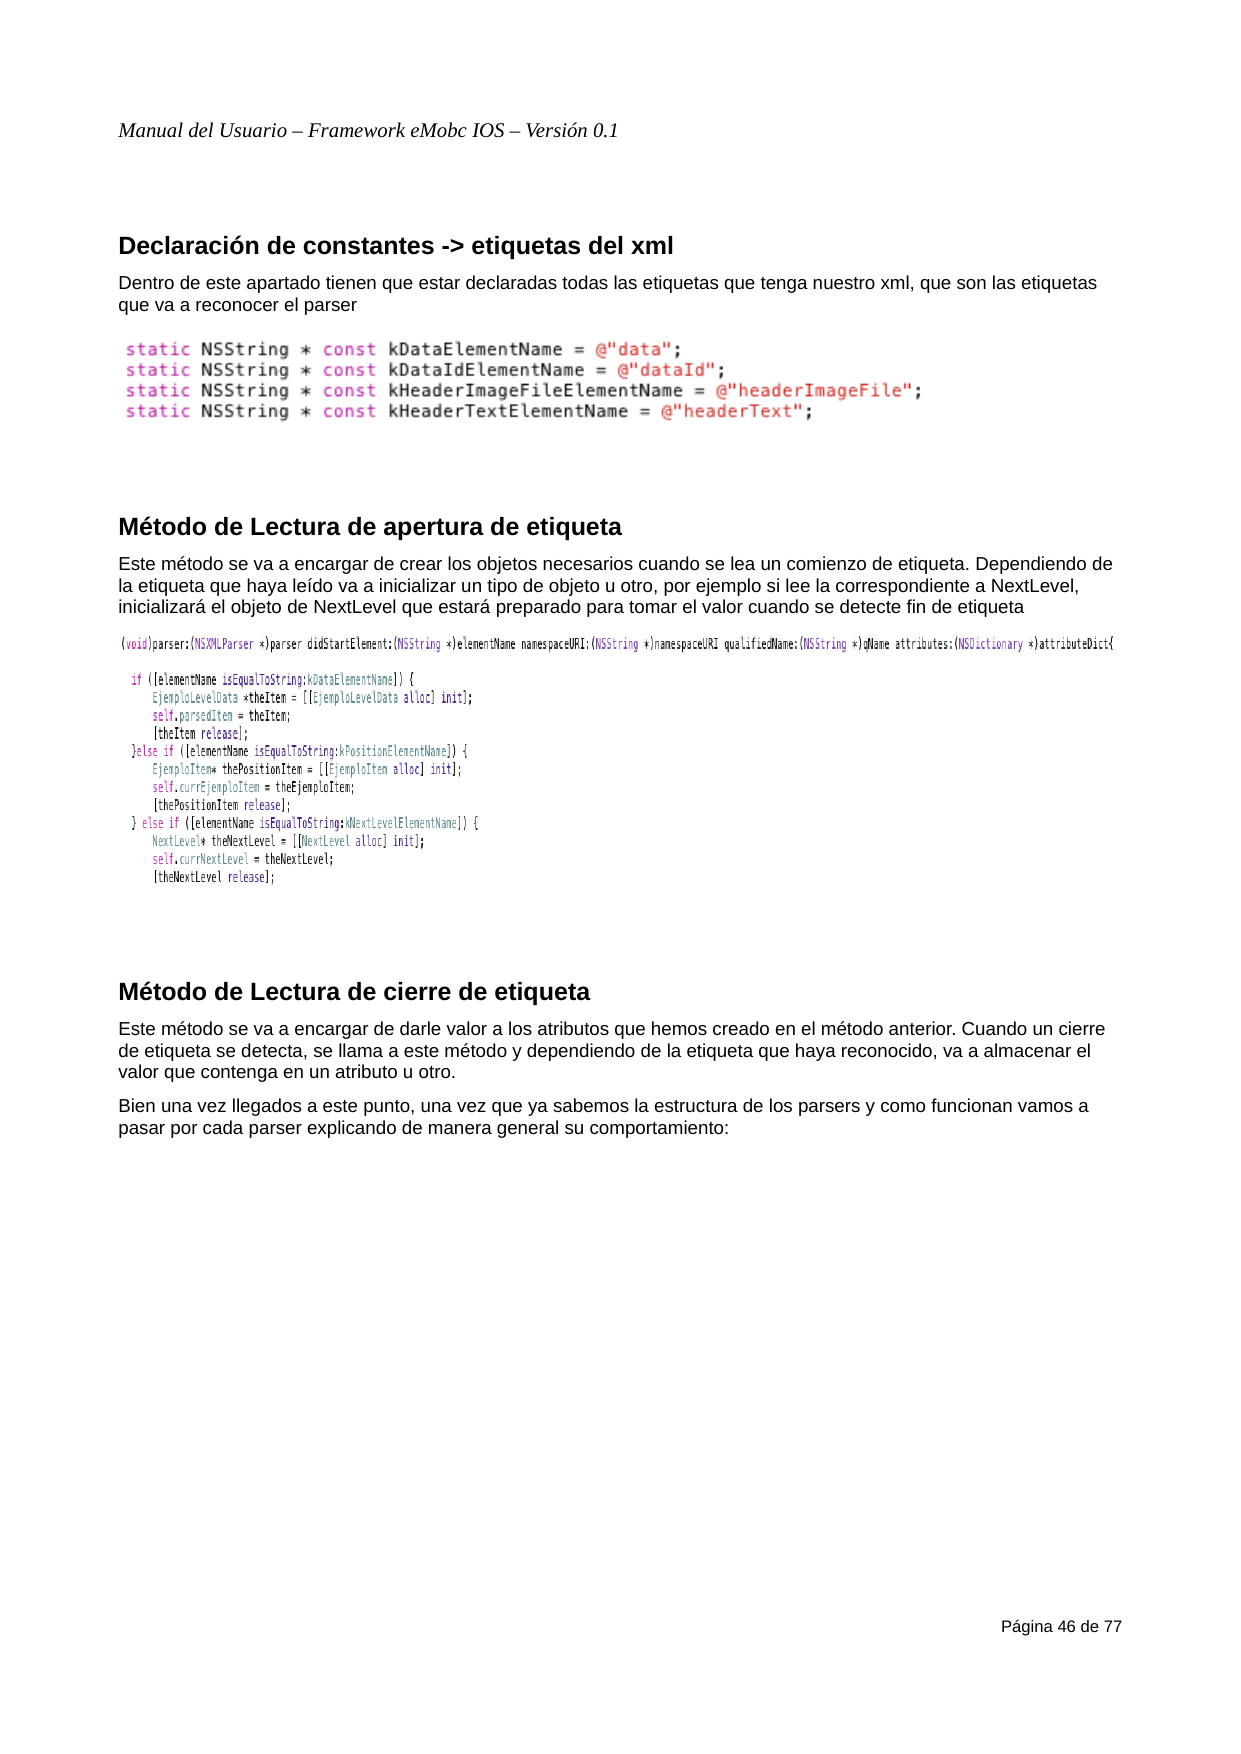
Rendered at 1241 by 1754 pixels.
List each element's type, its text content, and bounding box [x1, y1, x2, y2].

text Este método se va a encargar de darle valor a los atributos que hemos creado en el método anterior. Cuando un cierre de etiqueta se detecta, se llama a este método y dependiendo de la etiqueta que haya reconocido, va a almacenar el valor que contenga en un atributo u otro. [118, 1018, 1122, 1083]
picture [118, 327, 945, 441]
text Dentro de este apartado tienen que estar declaradas todas las etiquetas que tenga nuestro xml, que son las etiquetas que va a reconocer el parser [118, 272, 1122, 315]
subtitle Método de Lectura de apertura de etiqueta [118, 512, 1122, 540]
subtitle Método de Lectura de cierre de etiqueta [118, 977, 1122, 1005]
text Este método se va a encargar de crear los objetos necesarios cuando se lea un comienzo de etiqueta. Dependiendo de la etiqueta que haya leído va a inicializar un tipo de objeto u otro, por ejemplo si lee la correspondiente a NextLevel, inicializará el objeto de NextLevel que estará preparado para tomar el valor cuando se detecte fin de etiqueta [118, 553, 1122, 618]
picture [118, 630, 1125, 906]
subtitle Declaración de constantes -> etiquetas del xml [118, 231, 1122, 259]
text Bien una vez llegados a este punto, una vez que ya sabemos la estructura de los parsers y como funcionan vamos a pasar por cada parser explicando de manera general su comportamiento: [118, 1095, 1122, 1138]
